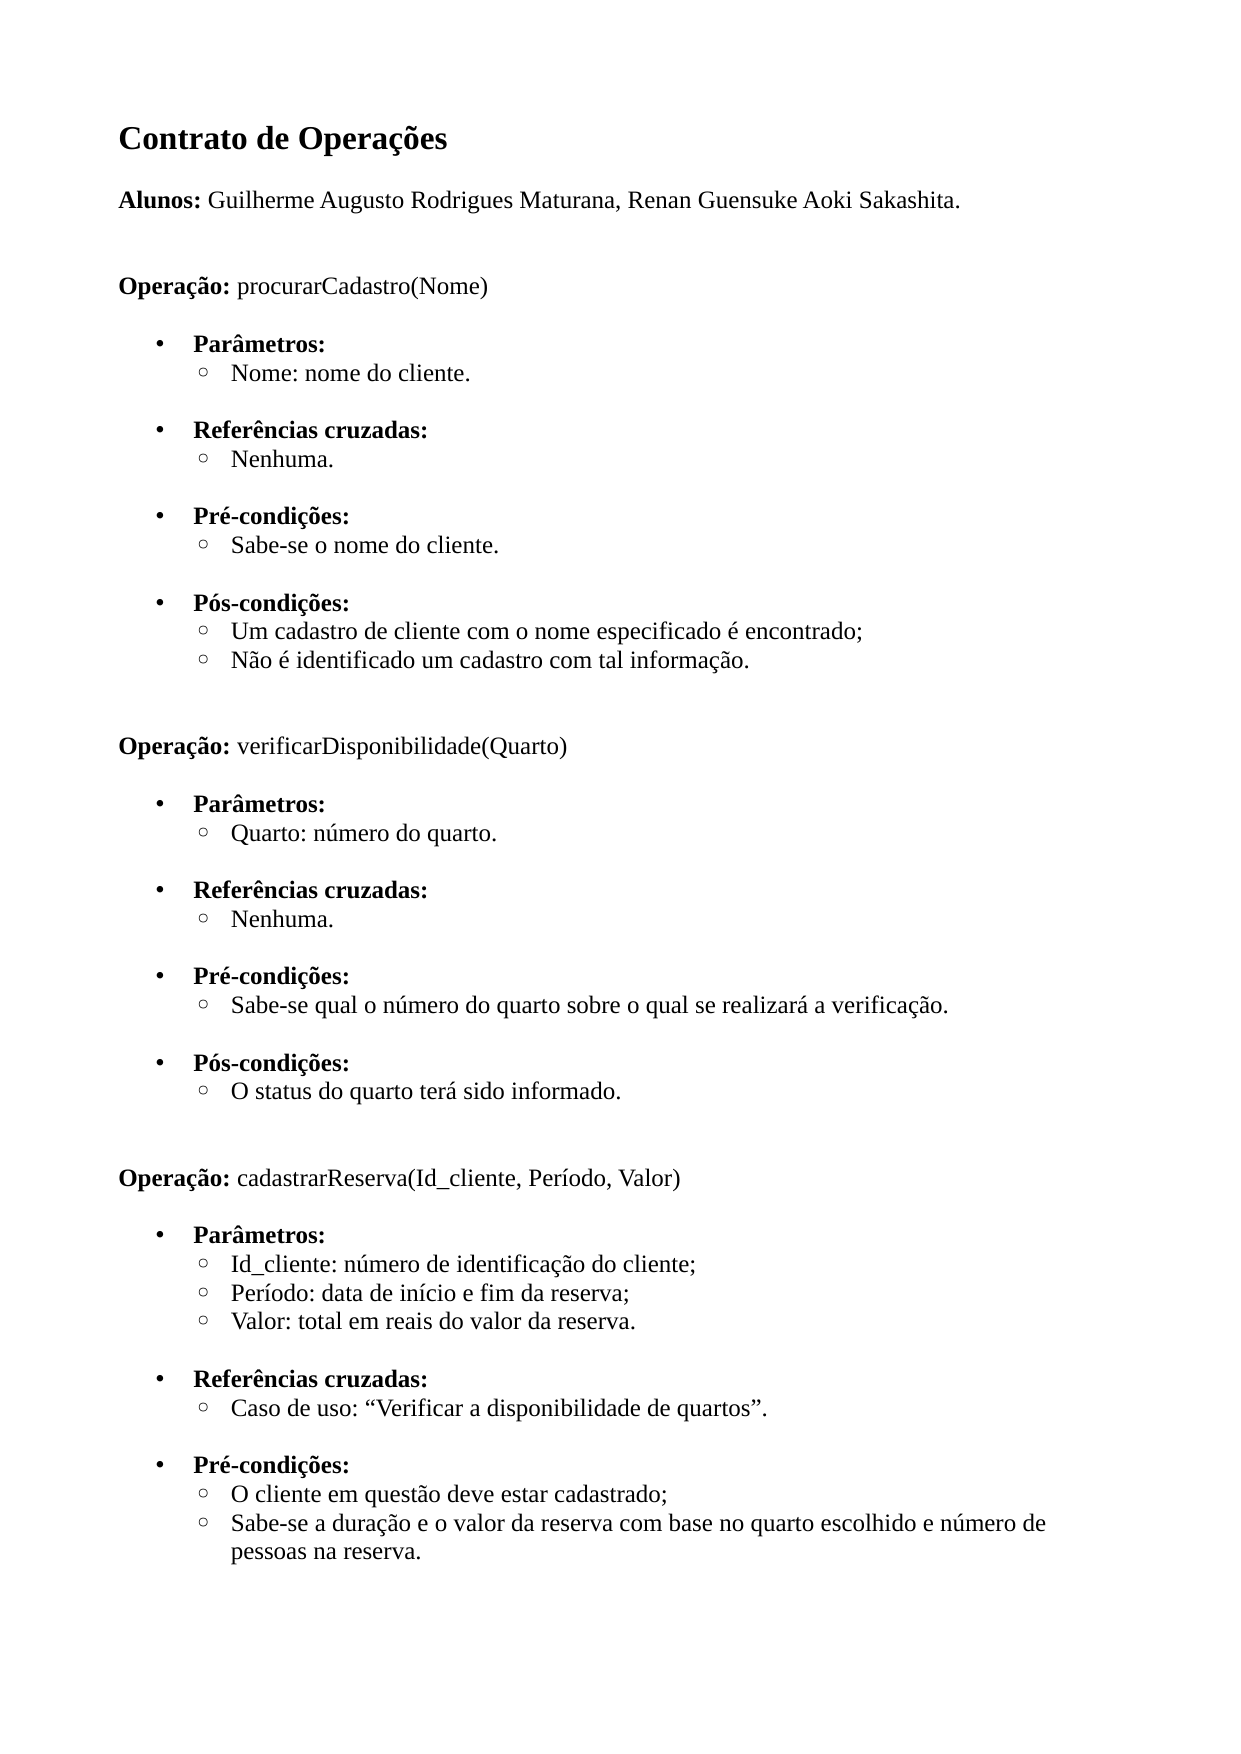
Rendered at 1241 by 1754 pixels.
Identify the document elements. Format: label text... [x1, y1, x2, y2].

list Nome: nome do cliente. [193, 358, 1122, 386]
list Período: data de início e fim da reserva; [193, 1278, 1122, 1306]
list Pós-condições: [156, 1048, 1122, 1076]
list Pré-condições: [156, 1450, 1122, 1479]
list Parâmetros: [156, 1220, 1122, 1249]
text Operação: procurarCadastro(Nome) [118, 271, 1122, 300]
list Pré-condições: [156, 501, 1122, 530]
list Não é identificado um cadastro com tal informação. [193, 645, 1122, 674]
list Sabe-se qual o número do quarto sobre o qual se realizará a verificação. [193, 990, 1122, 1019]
list O status do quarto terá sido informado. [193, 1076, 1122, 1105]
text Contrato de Operações [118, 118, 1122, 156]
text Operação: verificarDisponibilidade(Quarto) [118, 731, 1122, 760]
list Id_cliente: número de identificação do cliente; [193, 1249, 1122, 1278]
list Caso de uso: “Verificar a disponibilidade de quartos”. [193, 1393, 1122, 1421]
text Operação: cadastrarReserva(Id_cliente, Período, Valor) [118, 1163, 1122, 1191]
list Referências cruzadas: [156, 1364, 1122, 1393]
list Nenhuma. [193, 904, 1122, 933]
list Valor: total em reais do valor da reserva. [193, 1306, 1122, 1335]
list Referências cruzadas: [156, 415, 1122, 444]
list O cliente em questão deve estar cadastrado; [193, 1479, 1122, 1508]
list Parâmetros: [156, 329, 1122, 358]
list Sabe-se o nome do cliente. [193, 530, 1122, 559]
list Pós-condições: [156, 588, 1122, 616]
list Sabe-se a duração e o valor da reserva com base no quarto escolhido e número de pessoas na reserva. [193, 1508, 1122, 1565]
list Quarto: número do quarto. [193, 818, 1122, 846]
list Parâmetros: [156, 789, 1122, 818]
list Referências cruzadas: [156, 875, 1122, 904]
list Um cadastro de cliente com o nome especificado é encontrado; [193, 616, 1122, 645]
text Alunos: Guilherme Augusto Rodrigues Maturana, Renan Guensuke Aoki Sakashita. [118, 185, 1122, 214]
list Pré-condições: [156, 961, 1122, 990]
list Nenhuma. [193, 444, 1122, 473]
